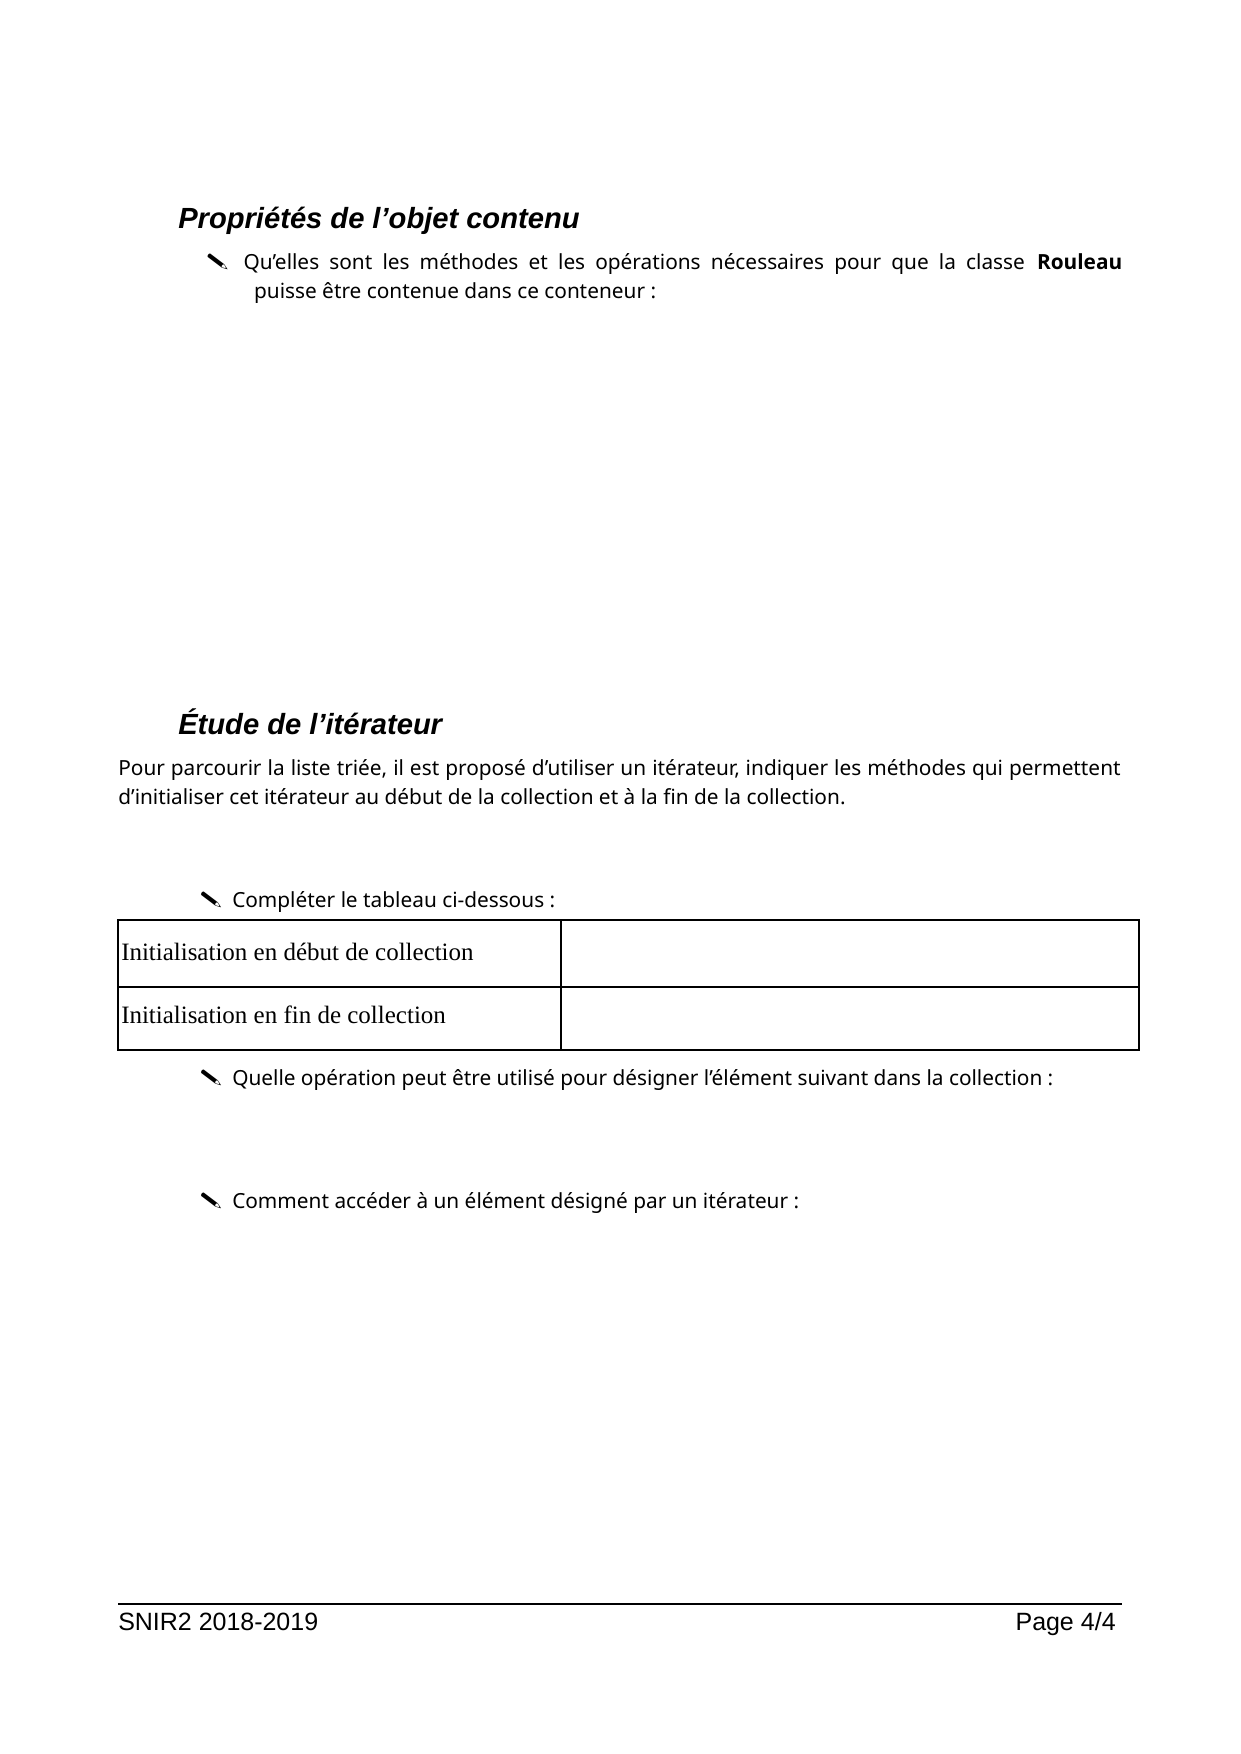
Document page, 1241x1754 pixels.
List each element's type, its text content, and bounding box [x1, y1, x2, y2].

text Pour parcourir la liste triée, il est proposé d’utiliser un itérateur, indiquer les méthodes qui permettent d’initialiser cet itérateur au début de la collection et à la fin de la collection. [118, 753, 1122, 810]
table_header [562, 921, 1138, 986]
subtitle Étude de l’itérateur [118, 707, 1122, 741]
text ! Comment accéder à un élément désigné par un itérateur : [200, 1186, 1122, 1214]
text ! Compléter le tableau ci-dessous : [200, 885, 1122, 913]
subtitle Propriétés de l’objet contenu [118, 201, 1122, 235]
table_cell [562, 988, 1138, 1049]
text ! Qu’elles sont les méthodes et les opérations nécessaires pour que la classe Rouleau puisse être contenue dans ce conteneur : [207, 247, 1122, 304]
text ! Quelle opération peut être utilisé pour désigner l’élément suivant dans la collection : [200, 1063, 1122, 1092]
table_header Initialisation en début de collection [119, 921, 560, 986]
table_cell Initialisation en fin de collection [119, 988, 560, 1049]
